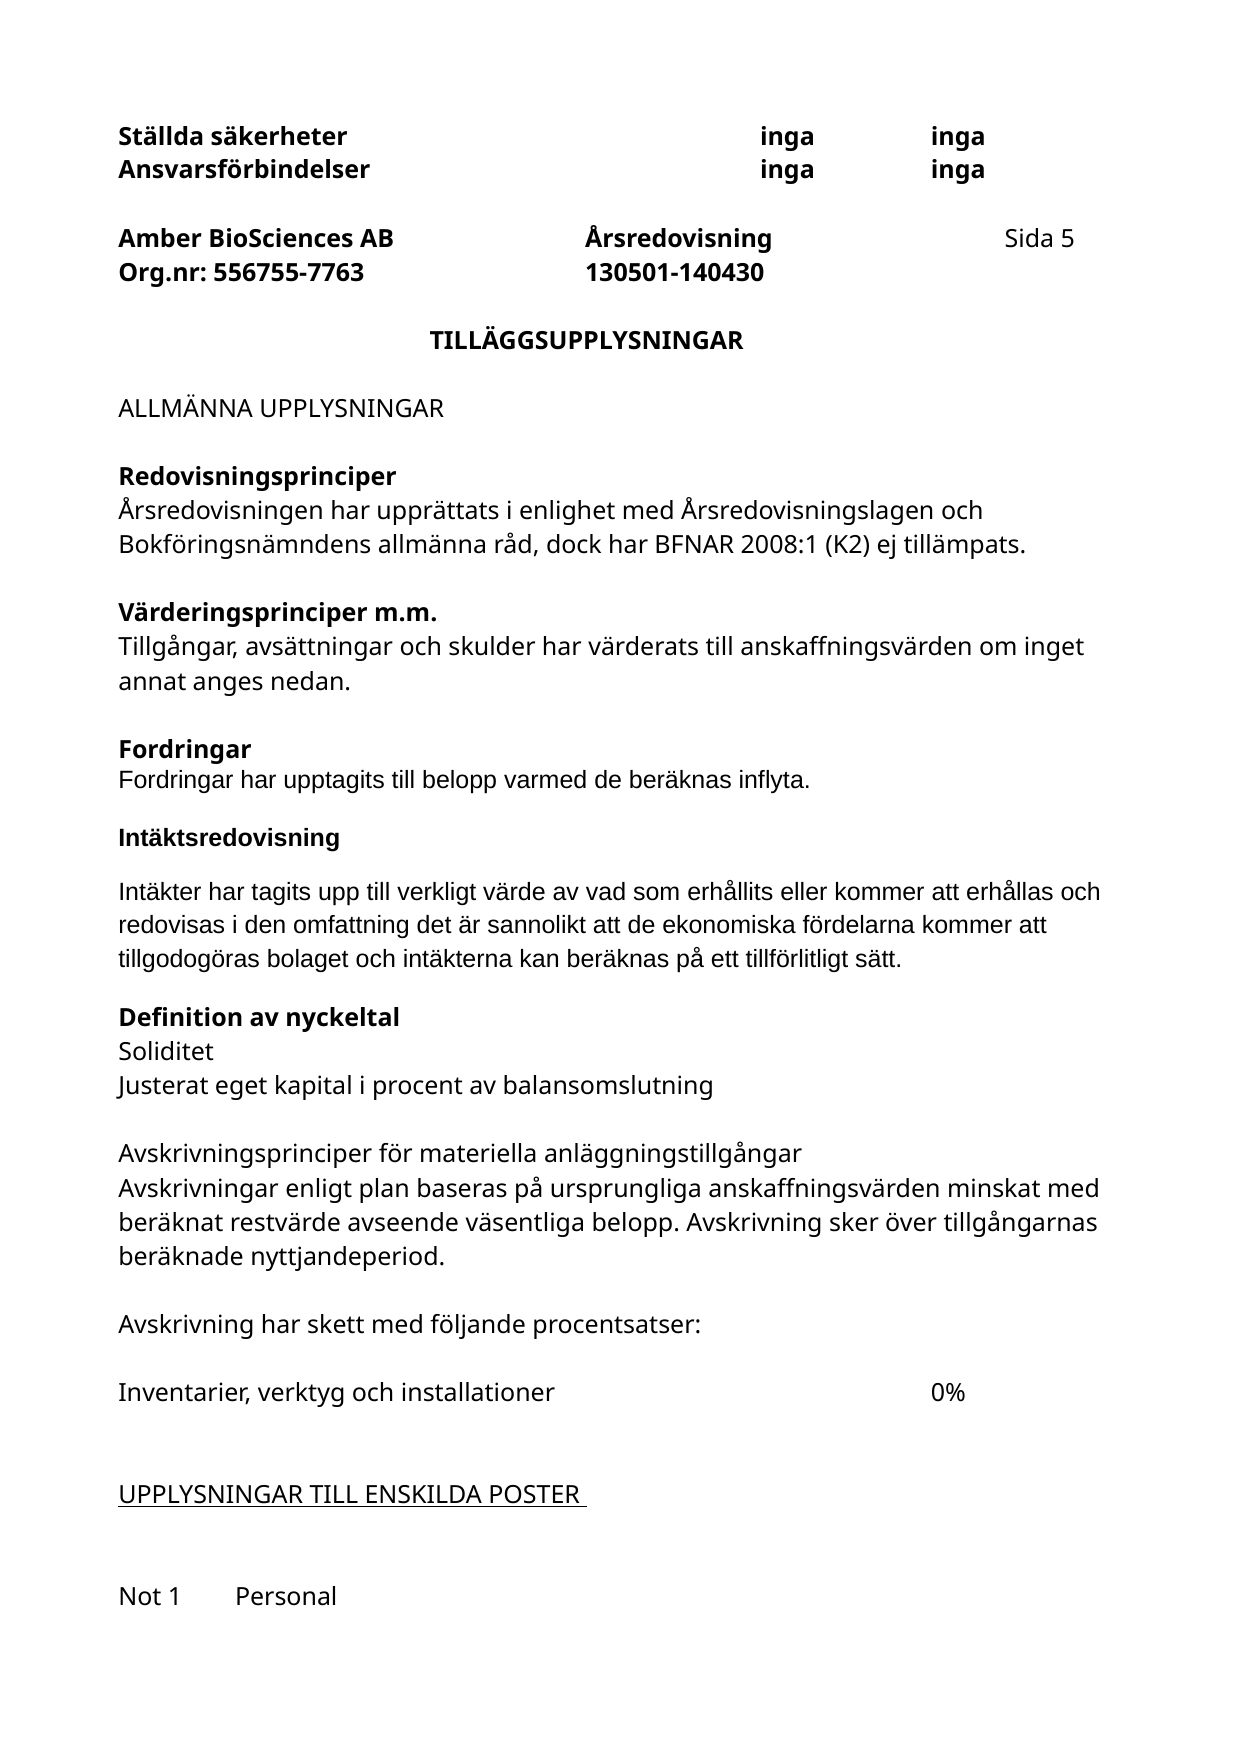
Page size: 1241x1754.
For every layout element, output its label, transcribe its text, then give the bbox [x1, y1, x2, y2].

text Definition av nyckeltal [118, 1000, 1122, 1034]
list Intäkter har tagits upp till verkligt värde av vad som erhållits eller kommer att erhållas och redovisas i den omfattning det är sannolikt att de ekonomiska fördelarna kommer att tillgodogöras bolaget och intäkterna kan beräknas på ett tillförlitligt sätt. [118, 877, 1122, 974]
text Amber BioSciences AB Årsredovisning Sida 5 [118, 220, 1122, 254]
text Fordringar [118, 731, 1122, 765]
text Inventarier, verktyg och installationer 0% [118, 1374, 1122, 1409]
text Tillgångar, avsättningar och skulder har värderats till anskaffningsvärden om inget annat anges nedan. [118, 629, 1122, 697]
text Org.nr: 556755-7763 130501-140430 [118, 254, 1122, 288]
text Ansvarsförbindelser inga inga [118, 152, 1122, 186]
text beräknat restvärde avseende väsentliga belopp. Avskrivning sker över tillgångarnas [118, 1204, 1122, 1238]
text UPPLYSNINGAR TILL ENSKILDA POSTER [118, 1477, 1122, 1511]
text beräknade nyttjandeperiod. [118, 1238, 1122, 1272]
text Redovisningsprinciper [118, 459, 1122, 493]
list Intäktsredovisning [118, 823, 1122, 852]
text Årsredovisningen har upprättats i enlighet med Årsredovisningslagen och [118, 493, 1122, 527]
text Avskrivningsprinciper för materiella anläggningstillgångar [118, 1136, 1122, 1170]
text Justerat eget kapital i procent av balansomslutning [118, 1068, 1122, 1102]
text Not 1 Personal [118, 1579, 1122, 1613]
text Fordringar har upptagits till belopp varmed de beräknas inflyta. [118, 765, 1122, 794]
text Värderingsprinciper m.m. [118, 595, 1122, 629]
text Bokföringsnämndens allmänna råd, dock har BFNAR 2008:1 (K2) ej tillämpats. [118, 527, 1122, 561]
text Avskrivningar enligt plan baseras på ursprungliga anskaffningsvärden minskat med [118, 1170, 1122, 1204]
text Soliditet [118, 1034, 1122, 1068]
text ALLMÄNNA UPPLYSNINGAR [118, 391, 1122, 425]
text Avskrivning har skett med följande procentsatser: [118, 1306, 1122, 1341]
text Ställda säkerheter inga inga [118, 118, 1122, 152]
text TILLÄGGSUPPLYSNINGAR [118, 322, 1122, 357]
